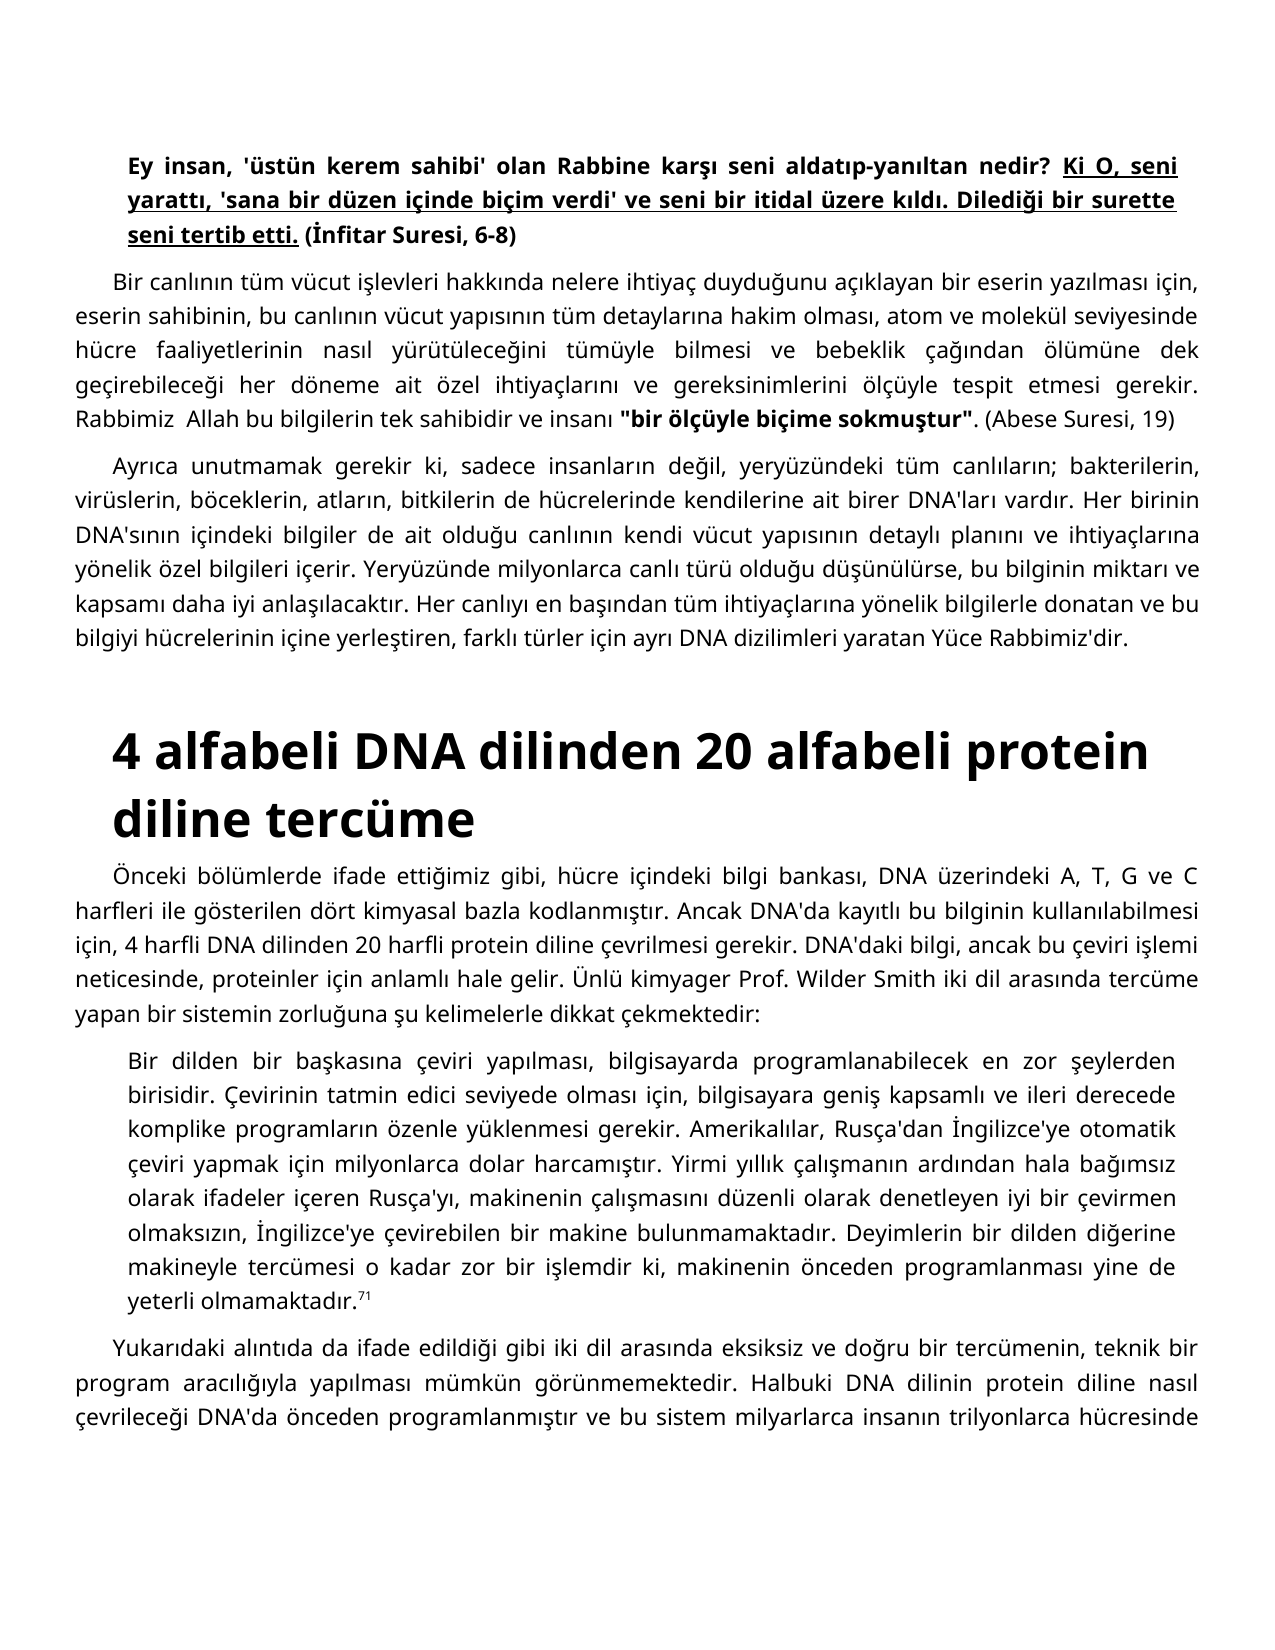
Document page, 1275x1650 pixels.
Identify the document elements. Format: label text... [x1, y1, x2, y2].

text Bir dilden bir başkasına çeviri yapılması, bilgisayarda programlanabilecek en zor şeylerden birisidir. Çevirinin tatmin edici seviyede olması için, bilgisayara geniş kapsamlı ve ileri derecede komplike programların özenle yüklenmesi gerekir. Amerikalılar, Rusça'dan İngilizce'ye otomatik çeviri yapmak için milyonlarca dolar harcamıştır. Yirmi yıllık çalışmanın ardından hala bağımsız olarak ifadeler içeren Rusça'yı, makinenin çalışmasını düzenli olarak denetleyen iyi bir çevirmen olmaksızın, İngilizce'ye çevirebilen bir makine bulunmamaktadır. Deyimlerin bir dilden diğerine makineyle tercümesi o kadar zor bir işlemdir ki, makinenin önceden programlanması yine de yeterli olmamaktadır.71 [127, 1044, 1177, 1316]
text Bir canlının tüm vücut işlevleri hakkında nelere ihtiyaç duyduğunu açıklayan bir eserin yazılması için, eserin sahibinin, bu canlının vücut yapısının tüm detaylarına hakim olması, atom ve molekül seviyesinde hücre faaliyetlerinin nasıl yürütüleceğini tümüyle bilmesi ve bebeklik çağından ölümüne dek geçirebileceği her döneme ait özel ihtiyaçlarını ve gereksinimlerini ölçüyle tespit etmesi gerekir. Rabbimiz Allah bu bilgilerin tek sahibidir ve insanı "bir ölçüyle biçime sokmuştur". (Abese Suresi, 19) [75, 266, 1200, 434]
subtitle 4 alfabeli DNA dilinden 20 alfabeli protein diline tercüme [112, 716, 1200, 852]
text Yukarıdaki alıntıda da ifade edildiği gibi iki dil arasında eksiksiz ve doğru bir tercümenin, teknik bir program aracılığıyla yapılması mümkün görünmemektedir. Halbuki DNA dilinin protein diline nasıl çevrileceği DNA'da önceden programlanmıştır ve bu sistem milyarlarca insanın trilyonlarca hücresinde [75, 1332, 1200, 1432]
text Ayrıca unutmamak gerekir ki, sadece insanların değil, yeryüzündeki tüm canlıların; bakterilerin, virüslerin, böceklerin, atların, bitkilerin de hücrelerinde kendilerine ait birer DNA'ları vardır. Her birinin DNA'sının içindeki bilgiler de ait olduğu canlının kendi vücut yapısının detaylı planını ve ihtiyaçlarına yönelik özel bilgileri içerir. Yeryüzünde milyonlarca canlı türü olduğu düşünülürse, bu bilginin miktarı ve kapsamı daha iyi anlaşılacaktır. Her canlıyı en başından tüm ihtiyaçlarına yönelik bilgilerle donatan ve bu bilgiyi hücrelerinin içine yerleştiren, farklı türler için ayrı DNA dizilimleri yaratan Yüce Rabbimiz'dir. [75, 450, 1200, 653]
text Ey insan, 'üstün kerem sahibi' olan Rabbine karşı seni aldatıp-yanıltan nedir? Ki O, seni yarattı, 'sana bir düzen içinde biçim verdi' ve seni bir itidal üzere kıldı. Dilediği bir surette [127, 150, 1177, 211]
text seni tertib etti. (İnfitar Suresi, 6-8) [127, 212, 1177, 250]
text Önceki bölümlerde ifade ettiğimiz gibi, hücre içindeki bilgi bankası, DNA üzerindeki A, T, G ve C harfleri ile gösterilen dört kimyasal bazla kodlanmıştır. Ancak DNA'da kayıtlı bu bilginin kullanılabilmesi için, 4 harfli DNA dilinden 20 harfli protein diline çevrilmesi gerekir. DNA'daki bilgi, ancak bu çeviri işlemi neticesinde, proteinler için anlamlı hale gelir. Ünlü kimyager Prof. Wilder Smith iki dil arasında tercüme yapan bir sistemin zorluğuna şu kelimelerle dikkat çekmektedir: [75, 860, 1200, 1029]
